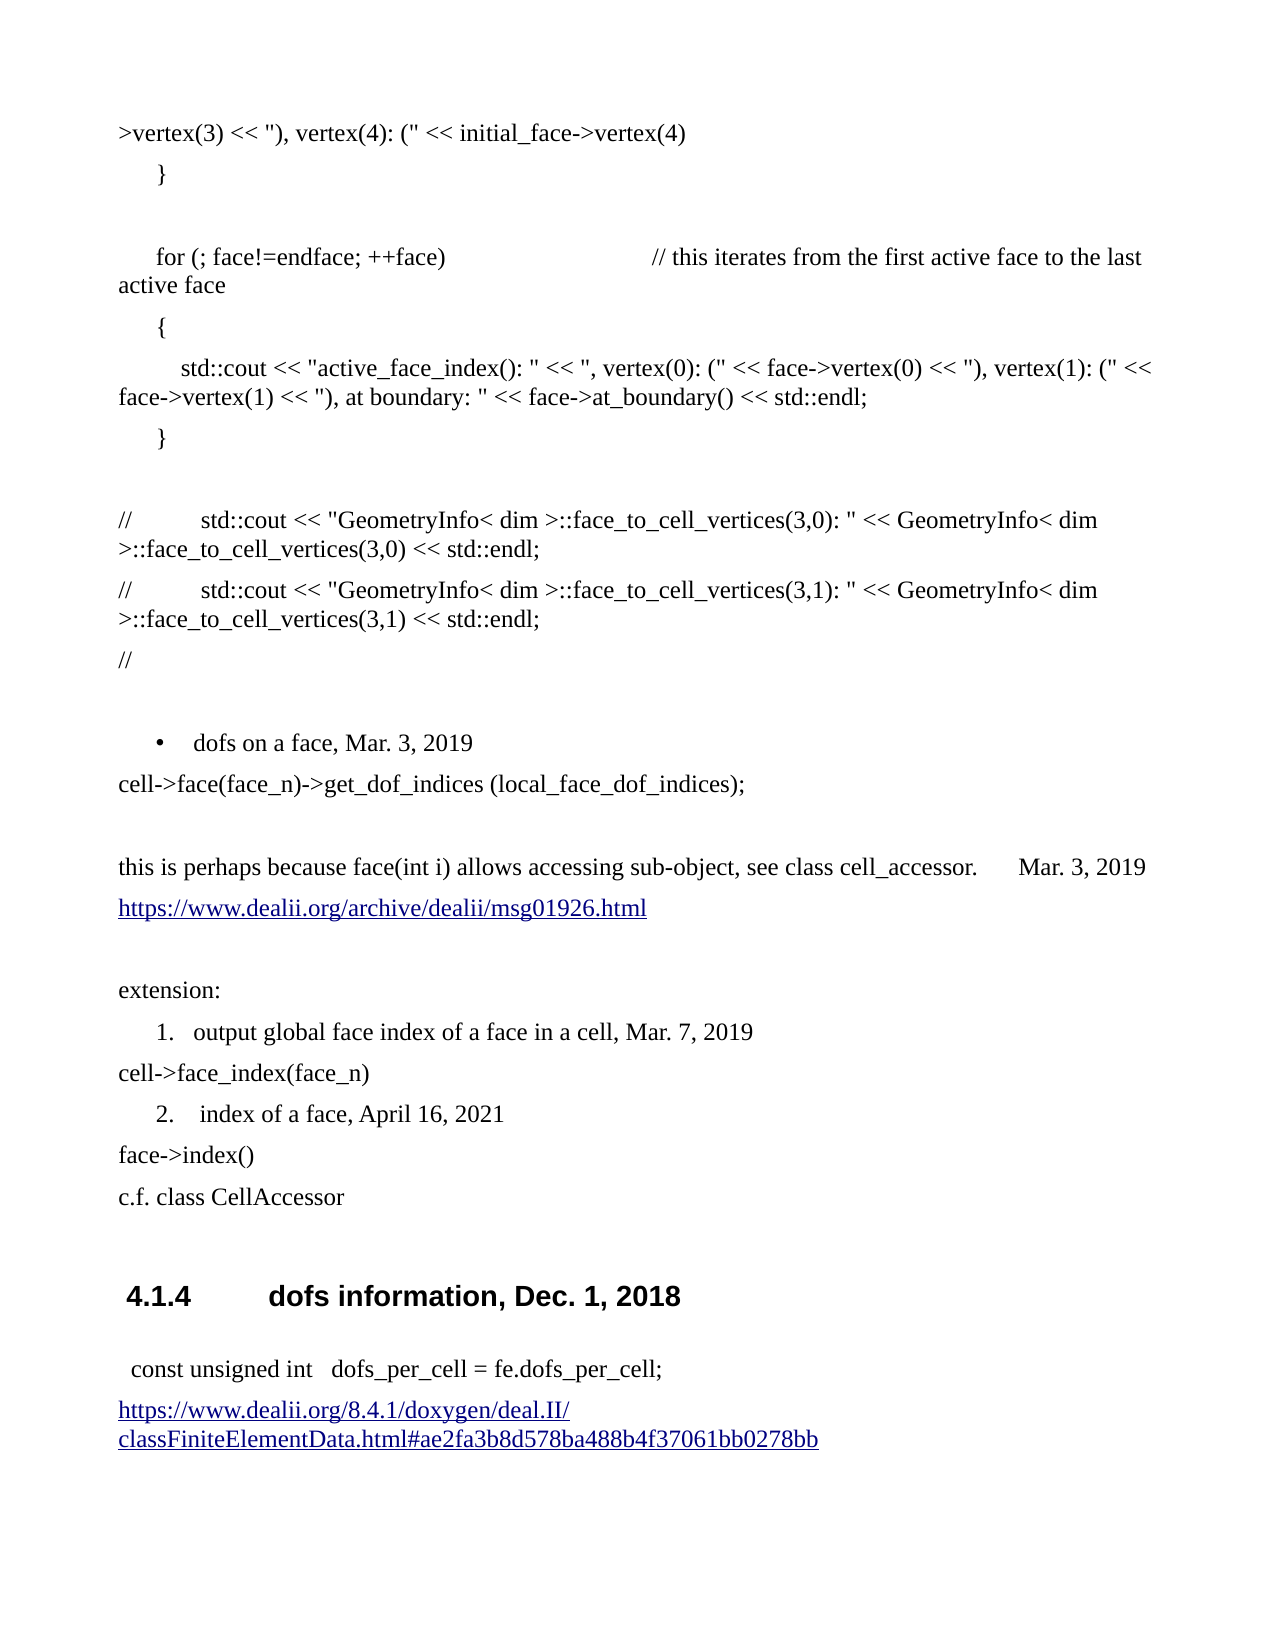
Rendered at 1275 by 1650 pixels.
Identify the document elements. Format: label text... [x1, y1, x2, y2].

text https://www.dealii.org/archive/dealii/msg01926.html [118, 893, 1157, 922]
text https://www.dealii.org/8.4.1/doxygen/deal.II/classFiniteElementData.html#ae2fa3b8d578ba488b4f37061bb0278bb [118, 1395, 1157, 1452]
text // std::cout << "GeometryInfo< dim >::face_to_cell_vertices(3,1): " << GeometryInfo< dim >::face_to_cell_vertices(3,1) << std::endl; [118, 576, 1157, 633]
list dofs on a face, Mar. 3, 2019 [156, 728, 1157, 757]
subtitle dofs information, Dec. 1, 2018 [118, 1279, 1157, 1312]
text >vertex(3) << "), vertex(4): (" << initial_face->vertex(4) [118, 118, 1157, 147]
text } [118, 159, 1157, 188]
list index of a face, April 16, 2021 [156, 1099, 1157, 1128]
text std::cout << "active_face_index(): " << ", vertex(0): (" << face->vertex(0) << "), vertex(1): (" << face->vertex(1) << "), at boundary: " << face->at_boundary() << std::endl; [118, 353, 1157, 411]
text { [118, 312, 1157, 341]
text face->index() [118, 1141, 1157, 1169]
text // [118, 646, 1157, 674]
text cell->face(face_n)->get_dof_indices (local_face_dof_indices); [118, 769, 1157, 798]
text this is perhaps because face(int i) allows accessing sub-object, see class cell_accessor. Mar. 3, 2019 [118, 852, 1157, 881]
list output global face index of a face in a cell, Mar. 7, 2019 [156, 1017, 1157, 1046]
text } [118, 423, 1157, 452]
text // std::cout << "GeometryInfo< dim >::face_to_cell_vertices(3,0): " << GeometryInfo< dim >::face_to_cell_vertices(3,0) << std::endl; [118, 506, 1157, 563]
text for (; face!=endface; ++face) // this iterates from the first active face to the last active face [118, 242, 1157, 299]
text const unsigned int dofs_per_cell = fe.dofs_per_cell; [118, 1354, 1157, 1382]
text extension: [118, 976, 1157, 1004]
text cell->face_index(face_n) [118, 1058, 1157, 1087]
text c.f. class CellAccessor [118, 1182, 1157, 1211]
